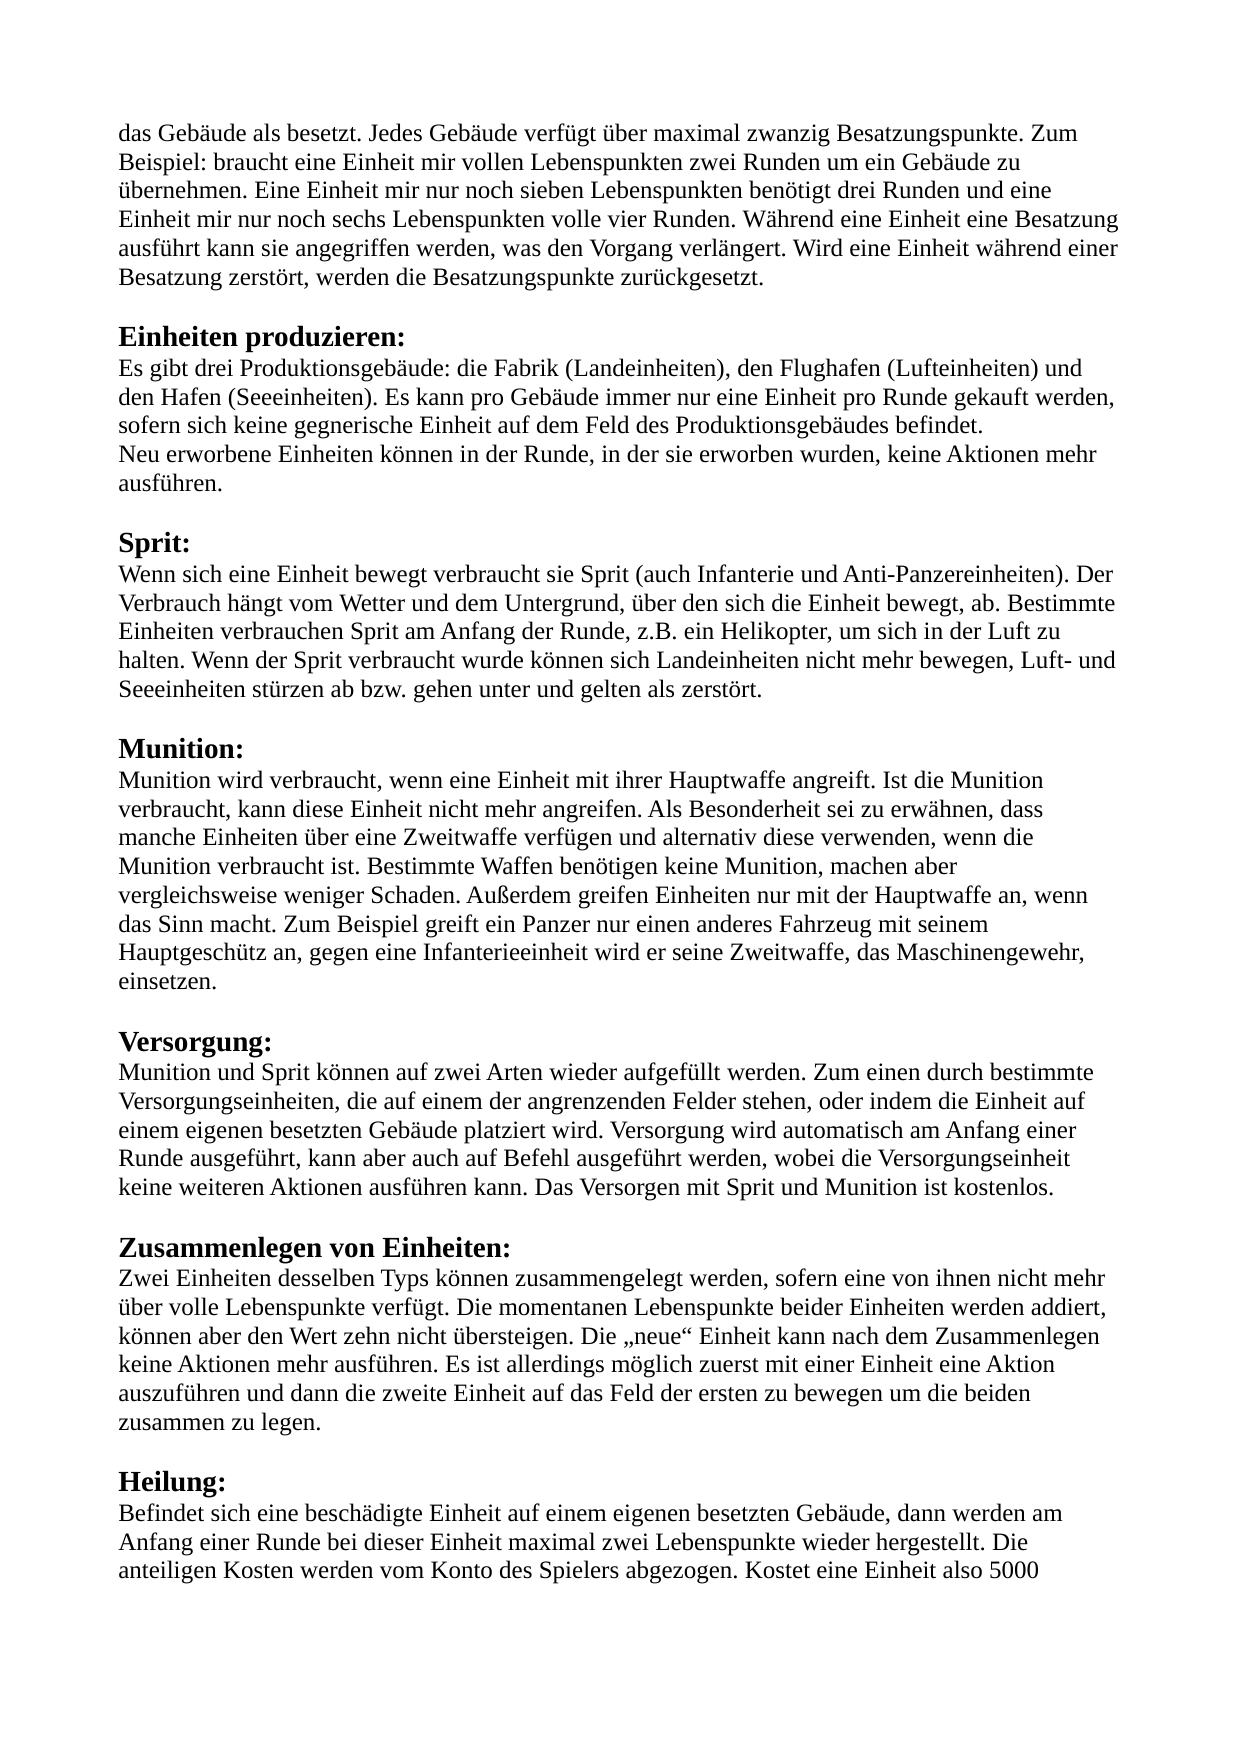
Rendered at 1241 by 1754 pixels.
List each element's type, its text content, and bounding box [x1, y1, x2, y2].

text Zwei Einheiten desselben Typs können zusammengelegt werden, sofern eine von ihnen nicht mehr über volle Lebenspunkte verfügt. Die momentanen Lebenspunkte beider Einheiten werden addiert, können aber den Wert zehn nicht übersteigen. Die „neue“ Einheit kann nach dem Zusammenlegen keine Aktionen mehr ausführen. Es ist allerdings möglich zuerst mit einer Einheit eine Aktion auszuführen und dann die zweite Einheit auf das Feld der ersten zu bewegen um die beiden zusammen zu legen. [118, 1263, 1122, 1436]
text Zusammenlegen von Einheiten: [118, 1230, 1122, 1263]
text Es gibt drei Produktionsgebäude: die Fabrik (Landeinheiten), den Flughafen (Lufteinheiten) und den Hafen (Seeeinheiten). Es kann pro Gebäude immer nur eine Einheit pro Runde gekauft werden, sofern sich keine gegnerische Einheit auf dem Feld des Produktionsgebäudes befindet. [118, 353, 1122, 439]
text Befindet sich eine beschädigte Einheit auf einem eigenen besetzten Gebäude, dann werden am Anfang einer Runde bei dieser Einheit maximal zwei Lebenspunkte wieder hergestellt. Die anteiligen Kosten werden vom Konto des Spielers abgezogen. Kostet eine Einheit also 5000 [118, 1498, 1122, 1584]
text Versorgung: [118, 1024, 1122, 1057]
text Einheiten produzieren: [118, 319, 1122, 353]
text das Gebäude als besetzt. Jedes Gebäude verfügt über maximal zwanzig Besatzungspunkte. Zum Beispiel: braucht eine Einheit mir vollen Lebenspunkten zwei Runden um ein Gebäude zu übernehmen. Eine Einheit mir nur noch sieben Lebenspunkten benötigt drei Runden und eine Einheit mir nur noch sechs Lebenspunkten volle vier Runden. Während eine Einheit eine Besatzung ausführt kann sie angegriffen werden, was den Vorgang verlängert. Wird eine Einheit während einer Besatzung zerstört, werden die Besatzungspunkte zurückgesetzt. [118, 118, 1122, 291]
text Sprit: [118, 525, 1122, 559]
text Munition und Sprit können auf zwei Arten wieder aufgefüllt werden. Zum einen durch bestimmte Versorgungseinheiten, die auf einem der angrenzenden Felder stehen, oder indem die Einheit auf einem eigenen besetzten Gebäude platziert wird. Versorgung wird automatisch am Anfang einer Runde ausgeführt, kann aber auch auf Befehl ausgeführt werden, wobei die Versorgungseinheit keine weiteren Aktionen ausführen kann. Das Versorgen mit Sprit und Munition ist kostenlos. [118, 1057, 1122, 1201]
text Munition: [118, 731, 1122, 765]
text Neu erworbene Einheiten können in der Runde, in der sie erworben wurden, keine Aktionen mehr ausführen. [118, 439, 1122, 497]
text Wenn sich eine Einheit bewegt verbraucht sie Sprit (auch Infanterie und Anti-Panzereinheiten). Der Verbrauch hängt vom Wetter und dem Untergrund, über den sich die Einheit bewegt, ab. Bestimmte Einheiten verbrauchen Sprit am Anfang der Runde, z.B. ein Helikopter, um sich in der Luft zu halten. Wenn der Sprit verbraucht wurde können sich Landeinheiten nicht mehr bewegen, Luft- und Seeeinheiten stürzen ab bzw. gehen unter und gelten als zerstört. [118, 559, 1122, 703]
text Munition wird verbraucht, wenn eine Einheit mit ihrer Hauptwaffe angreift. Ist die Munition verbraucht, kann diese Einheit nicht mehr angreifen. Als Besonderheit sei zu erwähnen, dass manche Einheiten über eine Zweitwaffe verfügen und alternativ diese verwenden, wenn die Munition verbraucht ist. Bestimmte Waffen benötigen keine Munition, machen aber vergleichsweise weniger Schaden. Außerdem greifen Einheiten nur mit der Hauptwaffe an, wenn das Sinn macht. Zum Beispiel greift ein Panzer nur einen anderes Fahrzeug mit seinem Hauptgeschütz an, gegen eine Infanterieeinheit wird er seine Zweitwaffe, das Maschinengewehr, einsetzen. [118, 765, 1122, 995]
text Heilung: [118, 1464, 1122, 1498]
